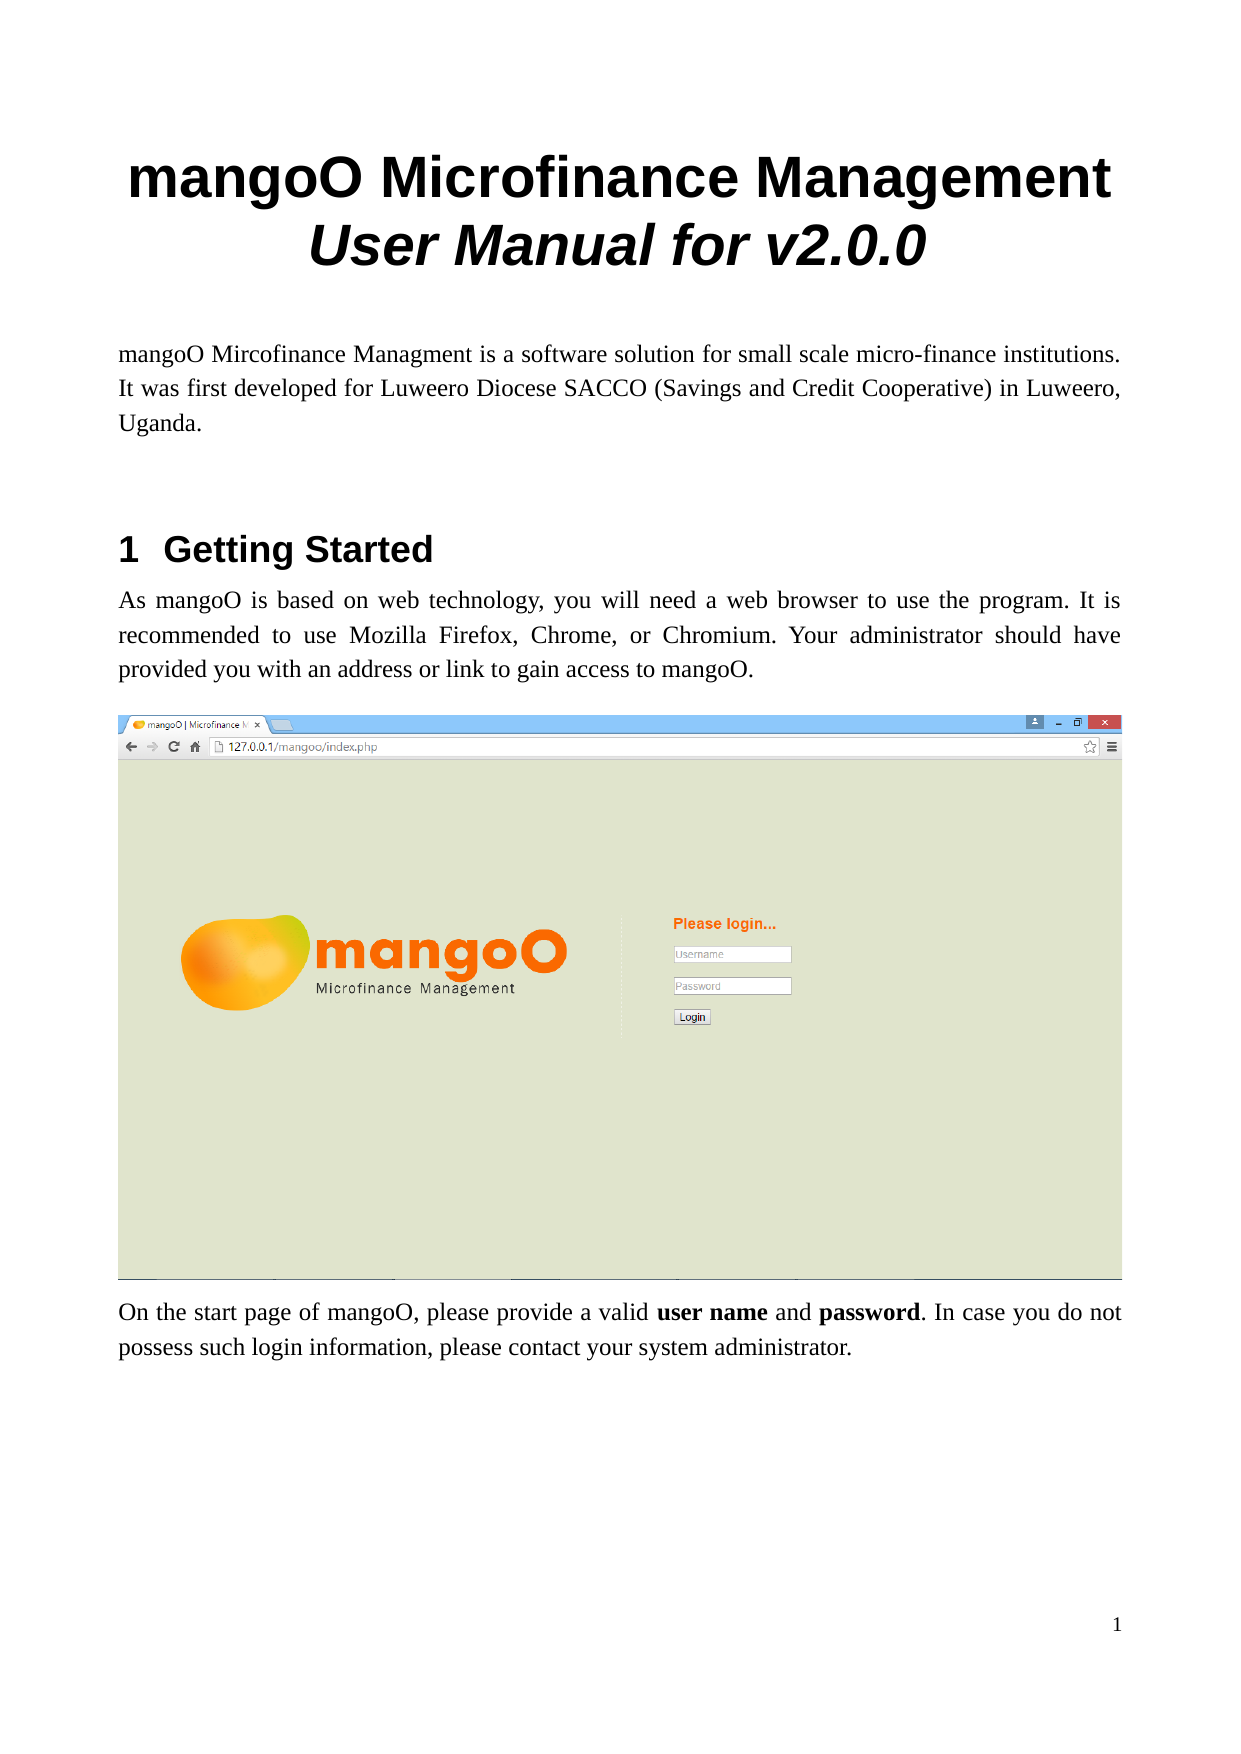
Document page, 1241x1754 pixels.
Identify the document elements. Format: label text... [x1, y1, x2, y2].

subtitle Getting Started [118, 528, 1122, 571]
picture [118, 715, 1123, 1280]
text On the start page of mangoO, please provide a valid user name and password. In case you do not possess such login information, please contact your system administrator. [118, 1280, 1122, 1361]
text mangoO Mircofinance Managment is a software solution for small scale micro-finance institutions. It was first developed for Luweero Diocese SACCO (Savings and Credit Cooperative) in Luweero, Uganda. [118, 339, 1122, 437]
title mangoO Microfinance Management User Manual for v2.0.0 [118, 143, 1122, 277]
text [118, 704, 1122, 715]
text As mangoO is based on web technology, you will need a web browser to use the program. It is recommended to use Mozilla Firefox, Chrome, or Chromium. Your administrator should have provided you with an address or link to gain access to mangoO. [118, 586, 1122, 683]
